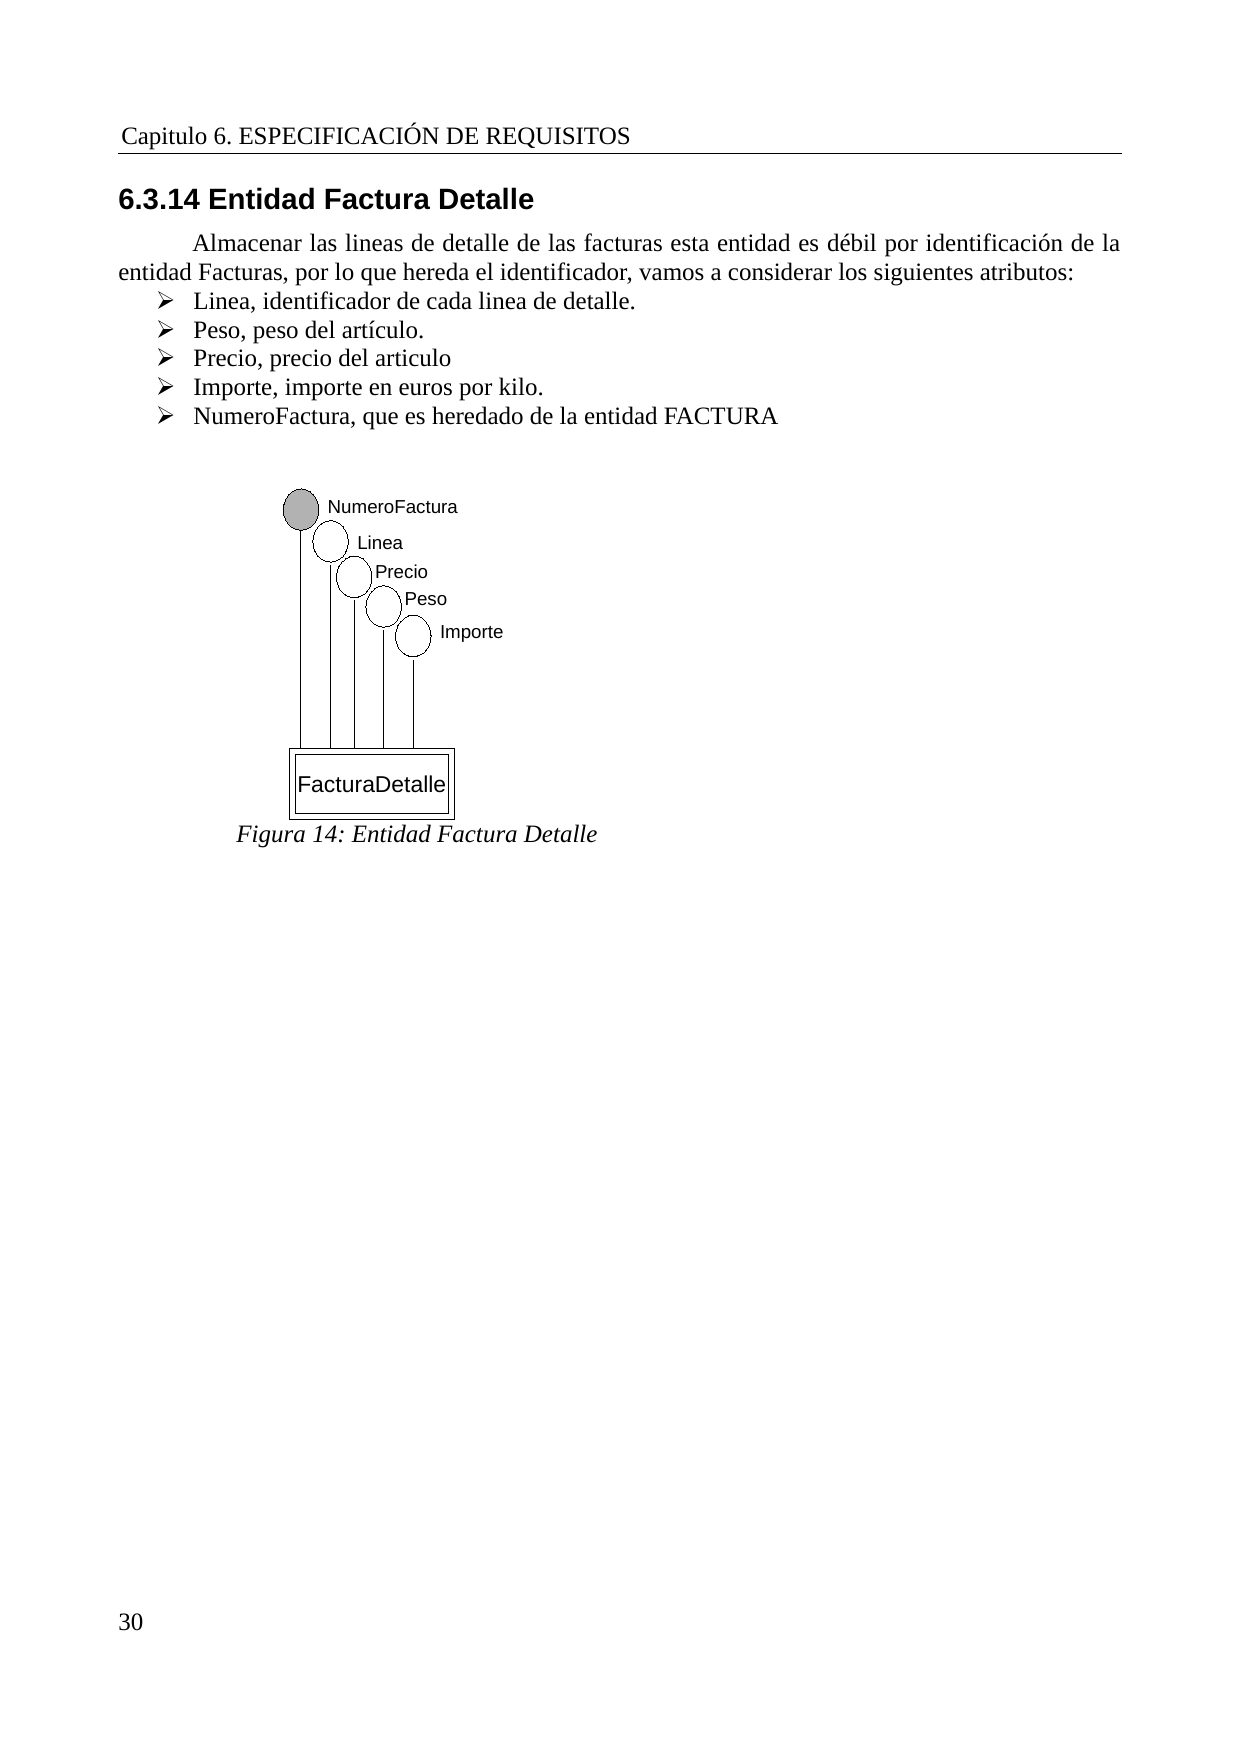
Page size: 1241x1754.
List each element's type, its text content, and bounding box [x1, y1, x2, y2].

list Precio, precio del articulo [156, 343, 1122, 372]
list NumeroFactura, que es heredado de la entidad FACTURA [156, 401, 1122, 430]
list Importe, importe en euros por kilo. [156, 372, 1122, 401]
text Figura 14: Entidad Factura Detalle [236, 501, 637, 848]
text Almacenar las lineas de detalle de las facturas esta entidad es débil por identificación de la entidad Facturas, por lo que hereda el identificador, vamos a considerar los siguientes atributos: [118, 228, 1122, 286]
subtitle 6.3.14 Entidad Factura Detalle [118, 182, 1122, 216]
list Linea, identificador de cada linea de detalle. [156, 286, 1122, 315]
list Peso, peso del artículo. [156, 315, 1122, 343]
